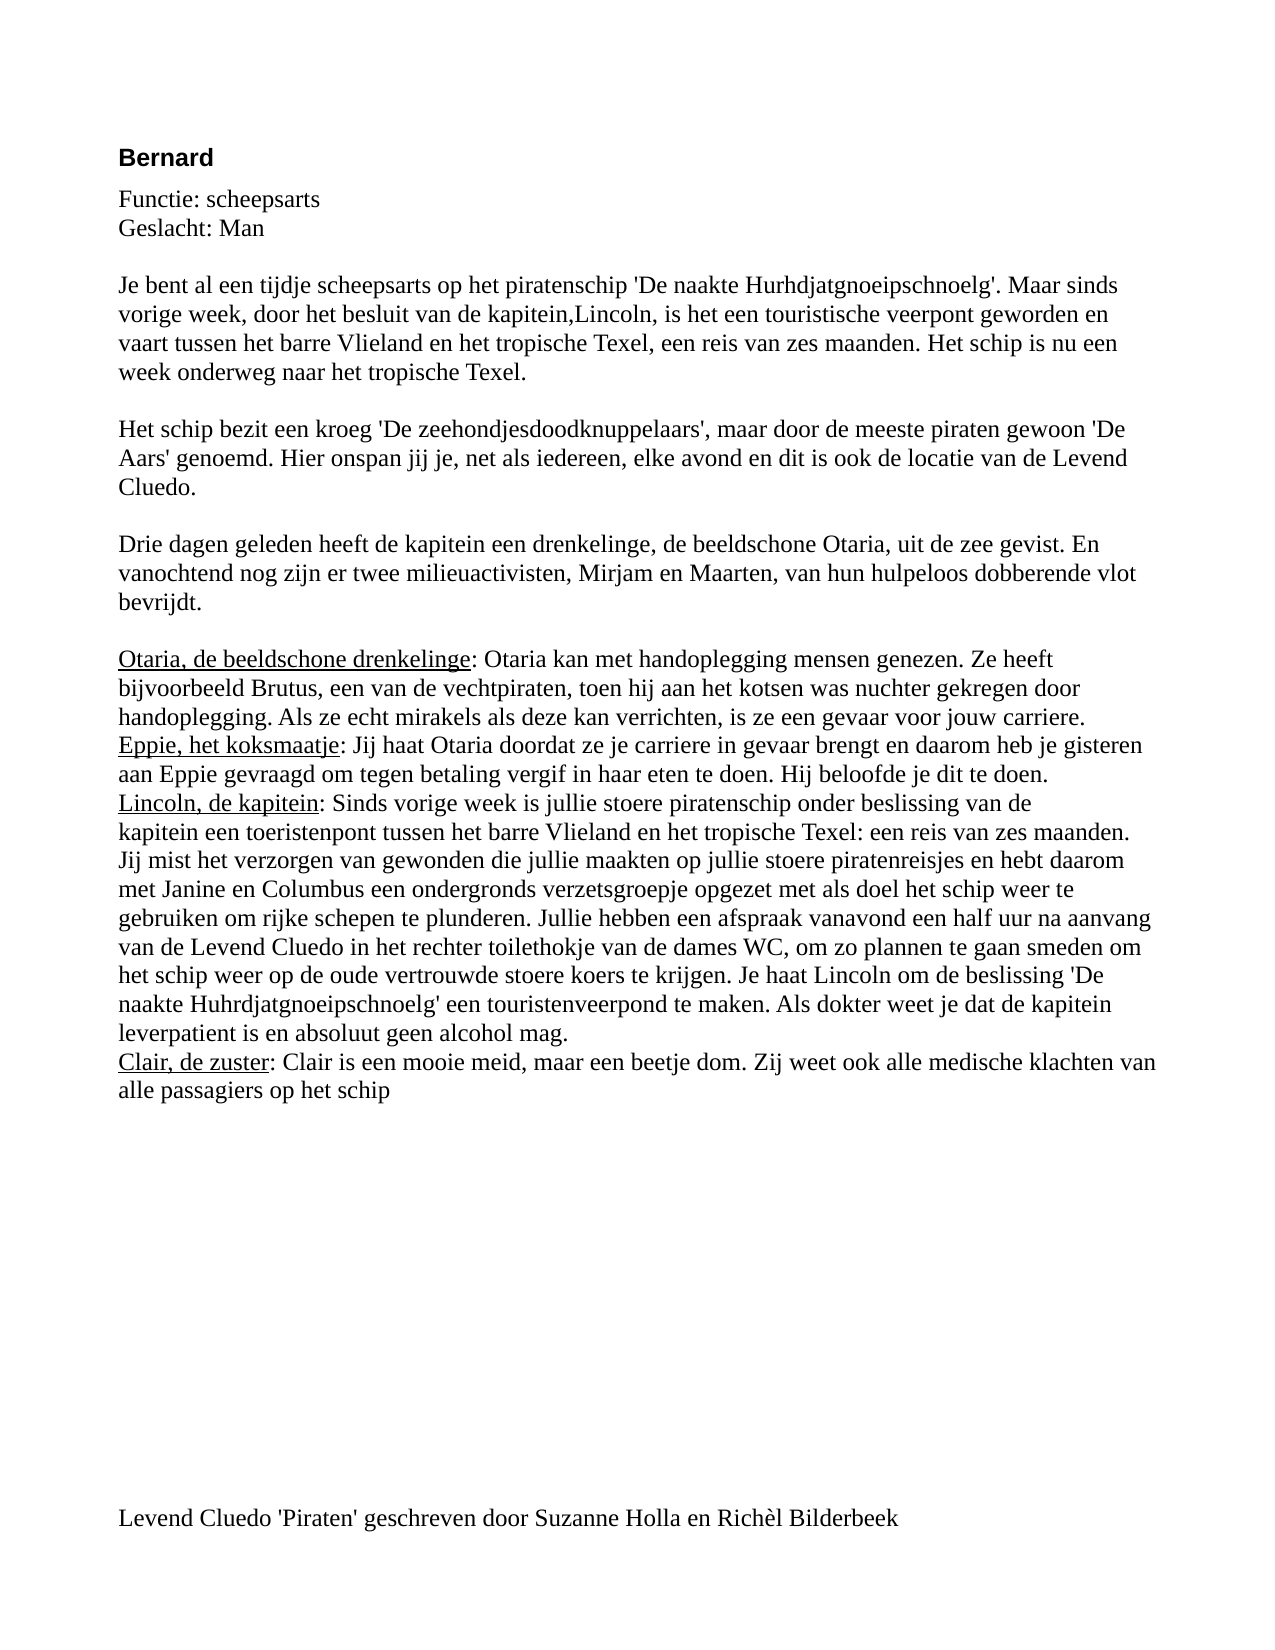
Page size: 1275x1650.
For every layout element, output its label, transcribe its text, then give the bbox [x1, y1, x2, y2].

text Lincoln, de kapitein: Sinds vorige week is jullie stoere piratenschip onder beslissing van de [118, 788, 1157, 817]
subtitle Bernard [118, 143, 1157, 172]
text Geslacht: Man [118, 213, 1157, 242]
text Eppie, het koksmaatje: Jij haat Otaria doordat ze je carriere in gevaar brengt en daarom heb je gisteren aan Eppie gevraagd om tegen betaling vergif in haar eten te doen. Hij beloofde je dit te doen. [118, 731, 1157, 788]
text Otaria, de beeldschone drenkelinge: Otaria kan met handoplegging mensen genezen. Ze heeft bijvoorbeeld Brutus, een van de vechtpiraten, toen hij aan het kotsen was nuchter gekregen door handoplegging. Als ze echt mirakels als deze kan verrichten, is ze een gevaar voor jouw carriere. [118, 644, 1157, 731]
text Het schip bezit een kroeg 'De zeehondjesdoodknuppelaars', maar door de meeste piraten gewoon 'De Aars' genoemd. Hier onspan jij je, net als iedereen, elke avond en dit is ook de locatie van de Levend Cluedo. [118, 414, 1157, 501]
text Je bent al een tijdje scheepsarts op het piratenschip 'De naakte Hurhdjatgnoeipschnoelg'. Maar sinds vorige week, door het besluit van de kapitein,Lincoln, is het een touristische veerpont geworden en vaart tussen het barre Vlieland en het tropische Texel, een reis van zes maanden. Het schip is nu een week onderweg naar het tropische Texel. [118, 271, 1157, 386]
text Clair, de zuster: Clair is een mooie meid, maar een beetje dom. Zij weet ook alle medische klachten van alle passagiers op het schip [118, 1047, 1157, 1104]
text Drie dagen geleden heeft de kapitein een drenkelinge, de beeldschone Otaria, uit de zee gevist. En vanochtend nog zijn er twee milieuactivisten, Mirjam en Maarten, van hun hulpeloos dobberende vlot bevrijdt. [118, 529, 1157, 616]
text kapitein een toeristenpont tussen het barre Vlieland en het tropische Texel: een reis van zes maanden. Jij mist het verzorgen van gewonden die jullie maakten op jullie stoere piratenreisjes en hebt daarom met Janine en Columbus een ondergronds verzetsgroepje opgezet met als doel het schip weer te gebruiken om rijke schepen te plunderen. Jullie hebben een afspraak vanavond een half uur na aanvang van de Levend Cluedo in het rechter toilethokje van de dames WC, om zo plannen te gaan smeden om het schip weer op de oude vertrouwde stoere koers te krijgen. Je haat Lincoln om de beslissing 'De naakte Huhrdjatgnoeipschnoelg' een touristenveerpond te maken. Als dokter weet je dat de kapitein leverpatient is en absoluut geen alcohol mag. [118, 817, 1157, 1047]
text Functie: scheepsarts [118, 184, 1157, 213]
